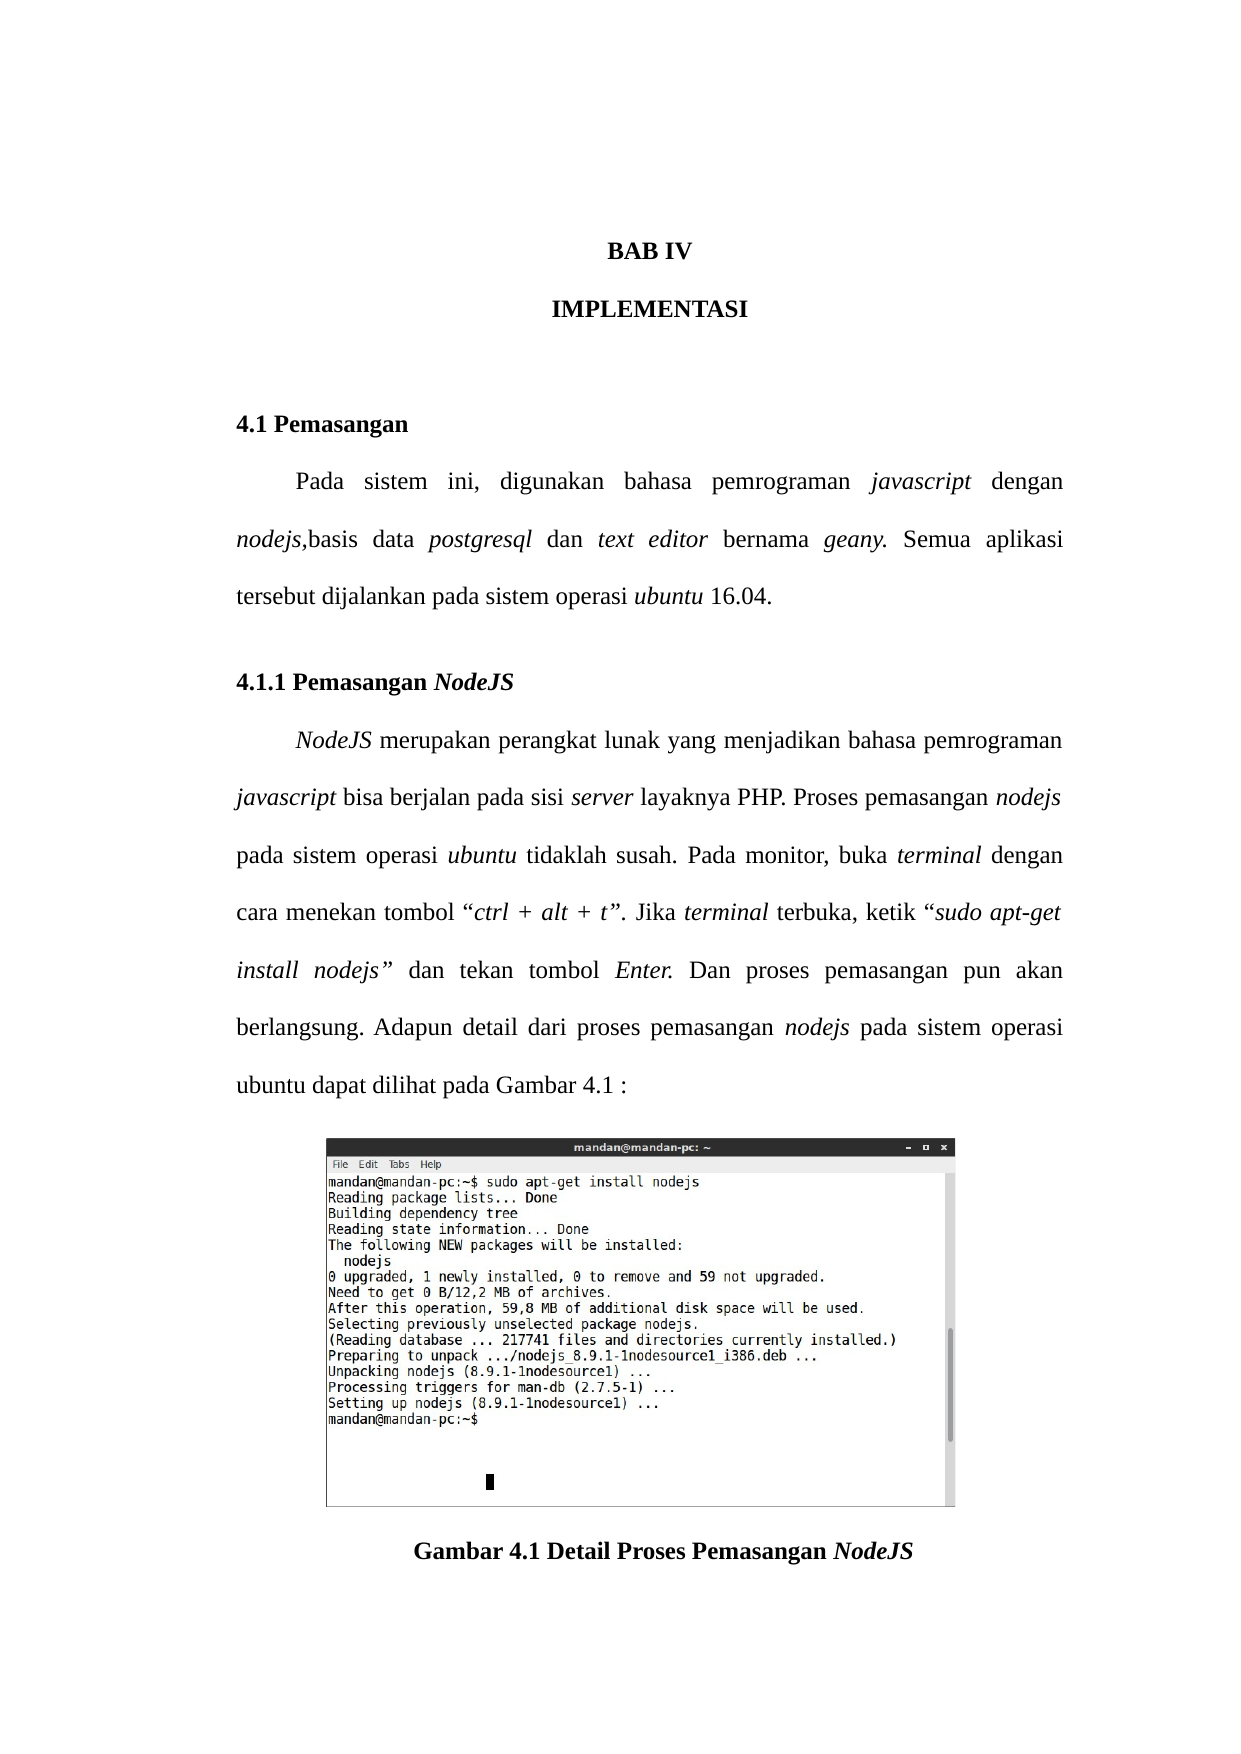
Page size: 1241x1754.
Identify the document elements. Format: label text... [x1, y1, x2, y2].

subtitle BAB IV [236, 236, 1063, 265]
text NodeJS merupakan perangkat lunak yang menjadikan bahasa pemrograman javascript bisa berjalan pada sisi server layaknya PHP. Proses pemasangan nodejs pada sistem operasi ubuntu tidaklah susah. Pada monitor, buka terminal dengan cara menekan tombol “ctrl + alt + t”. Jika terminal terbuka, ketik “sudo apt-get install nodejs” dan tekan tombol Enter. Dan proses pemasangan pun akan berlangsung. Adapun detail dari proses pemasangan nodejs pada sistem operasi ubuntu dapat dilihat pada Gambar 4.1 : [236, 725, 1063, 1099]
subtitle IMPLEMENTASI [236, 294, 1063, 322]
subtitle 4.1 Pemasangan [236, 409, 1063, 437]
subtitle 4.1.1 Pemasangan NodeJS [236, 667, 1063, 696]
text Pada sistem ini, digunakan bahasa pemrograman javascript dengan nodejs,basis data postgresql dan text editor bernama geany. Semua aplikasi tersebut dijalankan pada sistem operasi ubuntu 16.04. [236, 466, 1063, 610]
list Gambar 4.1 Detail Proses Pemasangan NodeJS [236, 1127, 1063, 1564]
picture [326, 1138, 956, 1507]
